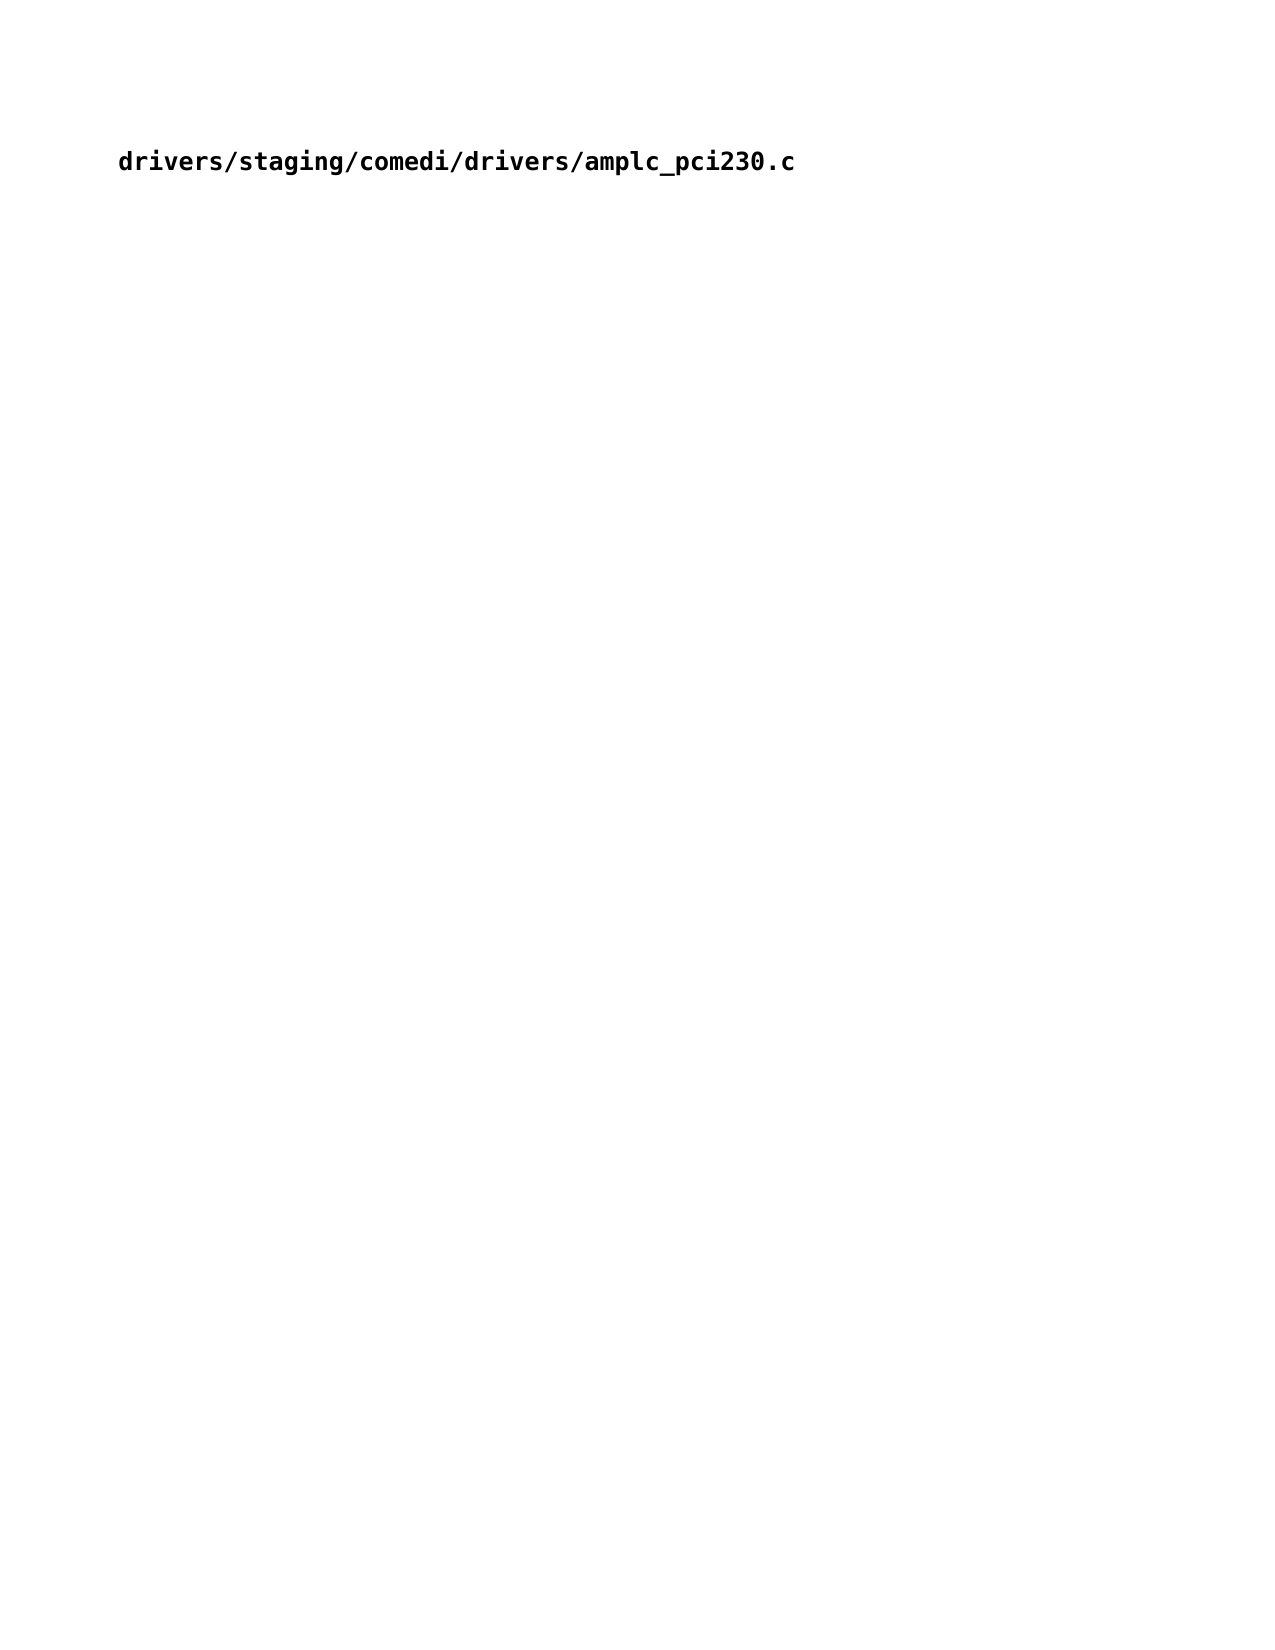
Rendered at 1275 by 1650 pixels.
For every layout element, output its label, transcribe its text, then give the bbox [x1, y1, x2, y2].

text drivers/staging/comedi/drivers/amplc_pci230.c [118, 147, 1157, 176]
